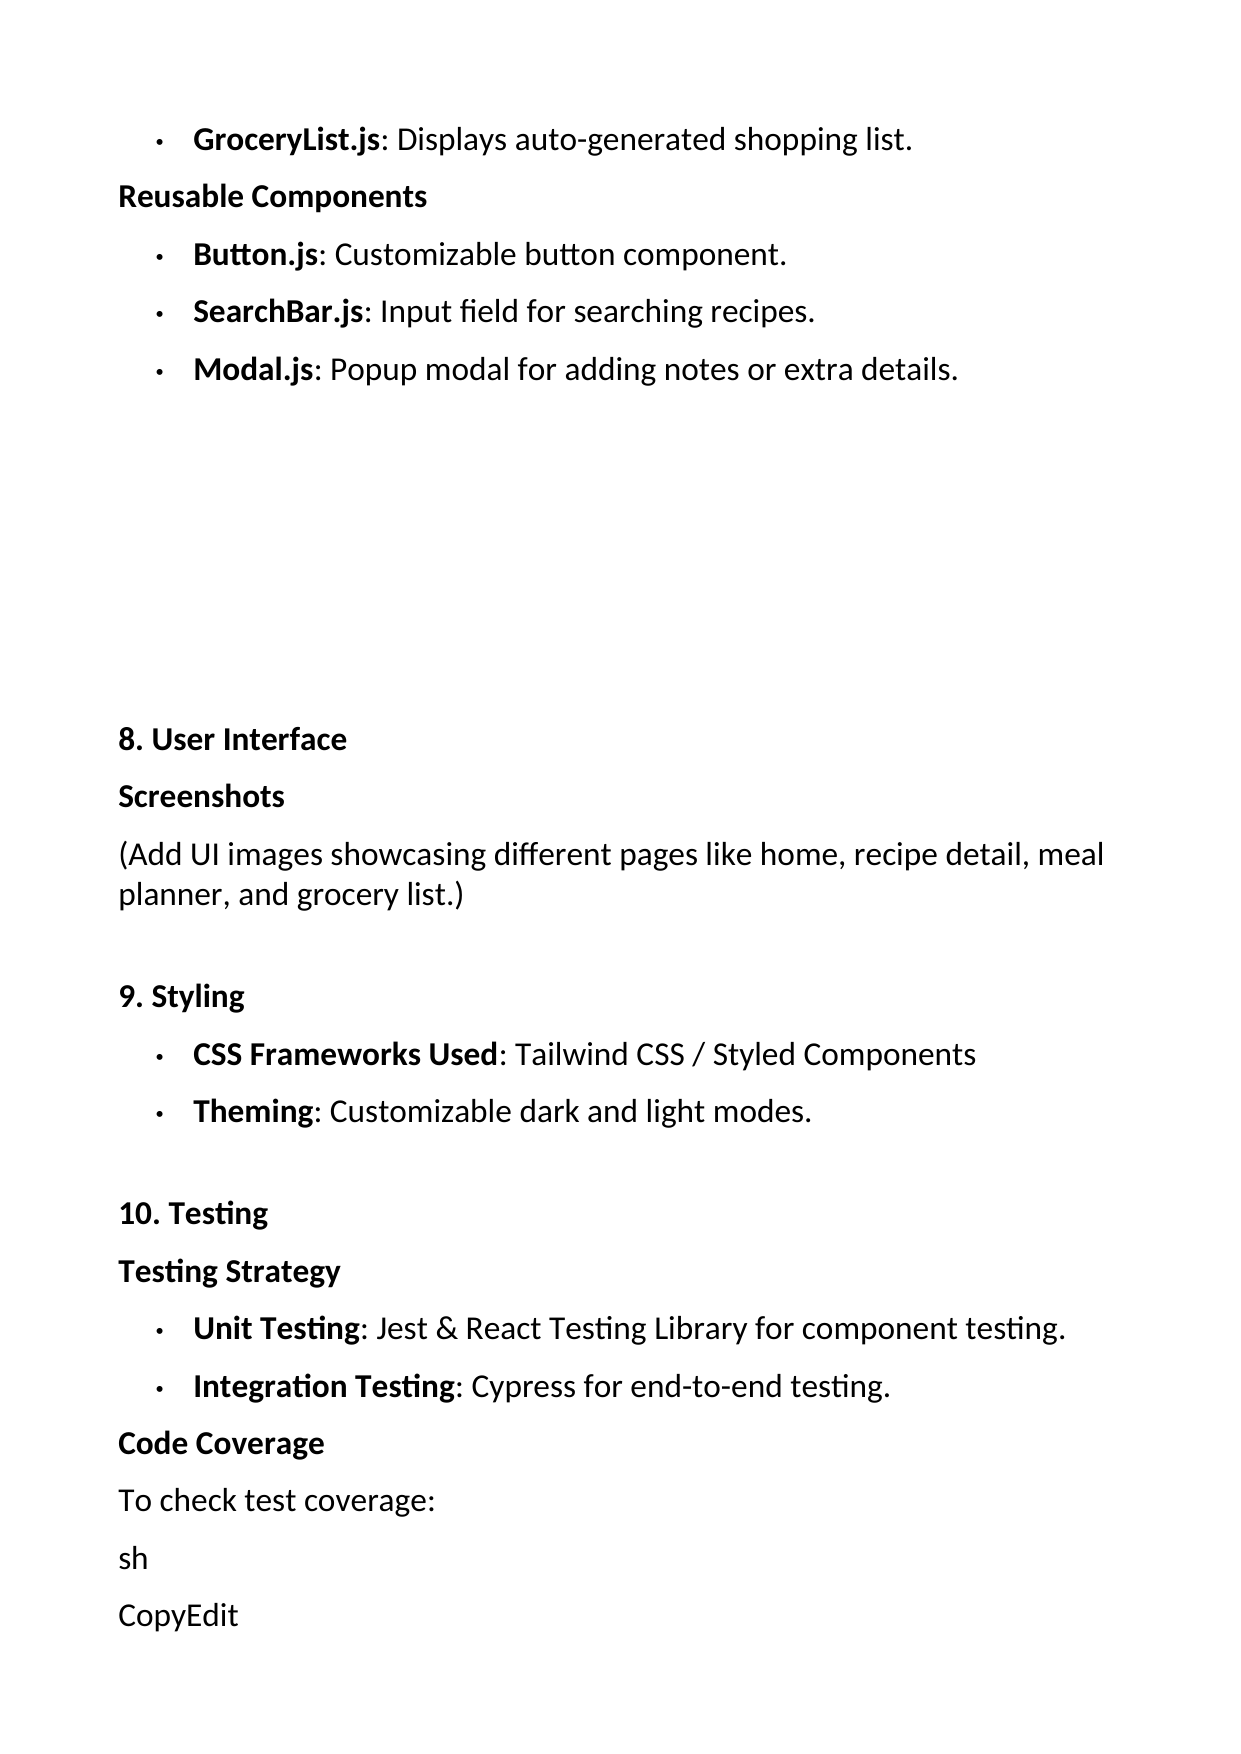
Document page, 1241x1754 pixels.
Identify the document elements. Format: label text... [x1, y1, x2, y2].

list Button.js: Customizable button component. [156, 233, 1122, 274]
list Integration Testing: Cypress for end-to-end testing. [156, 1364, 1122, 1405]
list Unit Testing: Jest & React Testing Library for component testing. [156, 1307, 1122, 1348]
text Testing Strategy [118, 1250, 1122, 1291]
list Modal.js: Popup modal for adding notes or extra details. [156, 348, 1122, 388]
text To check test coverage: [118, 1479, 1122, 1520]
list CSS Frameworks Used: Tailwind CSS / Styled Components [156, 1033, 1122, 1074]
text sh [118, 1537, 1122, 1577]
text 10. Testing [118, 1192, 1122, 1233]
text (Add UI images showcasing different pages like home, recipe detail, meal planner, and grocery list.) [118, 833, 1122, 914]
text 9. Styling [118, 976, 1122, 1016]
text Reusable Components [118, 176, 1122, 216]
text 8. User Interface [118, 718, 1122, 759]
text CopyEdit [118, 1594, 1122, 1635]
text Code Coverage [118, 1422, 1122, 1463]
text Screenshots [118, 775, 1122, 816]
list SearchBar.js: Input field for searching recipes. [156, 290, 1122, 331]
list Theming: Customizable dark and light modes. [156, 1090, 1122, 1131]
list GroceryList.js: Displays auto-generated shopping list. [156, 118, 1122, 159]
